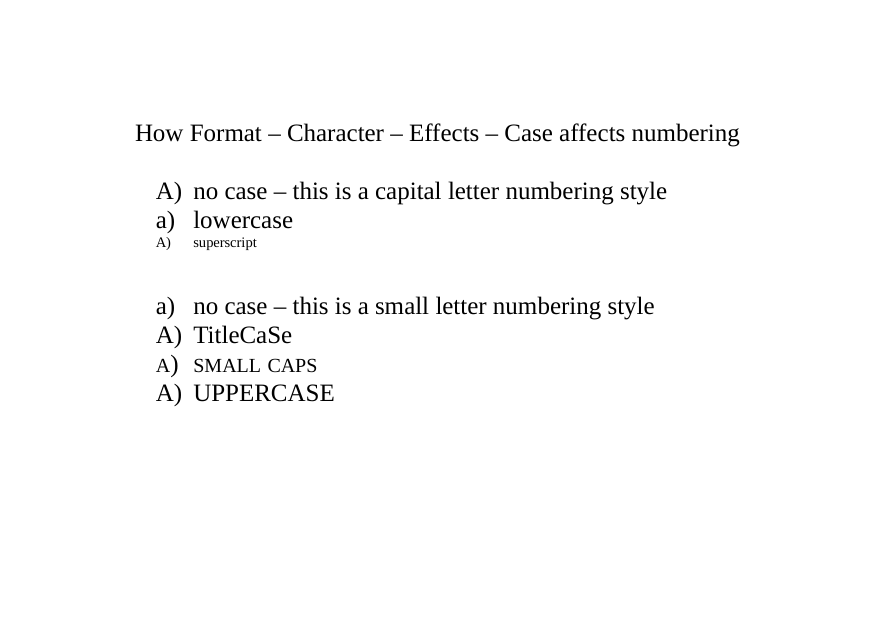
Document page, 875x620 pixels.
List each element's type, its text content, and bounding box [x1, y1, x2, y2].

list LowErCaSe [156, 205, 756, 234]
list titleCaSe [156, 320, 756, 349]
list small caps [156, 349, 756, 378]
list no case – this is a capital letter numbering style [156, 176, 756, 205]
list uppercase [156, 378, 756, 406]
list superscript [156, 234, 756, 263]
list no case – this is a small letter numbering style [156, 291, 756, 320]
